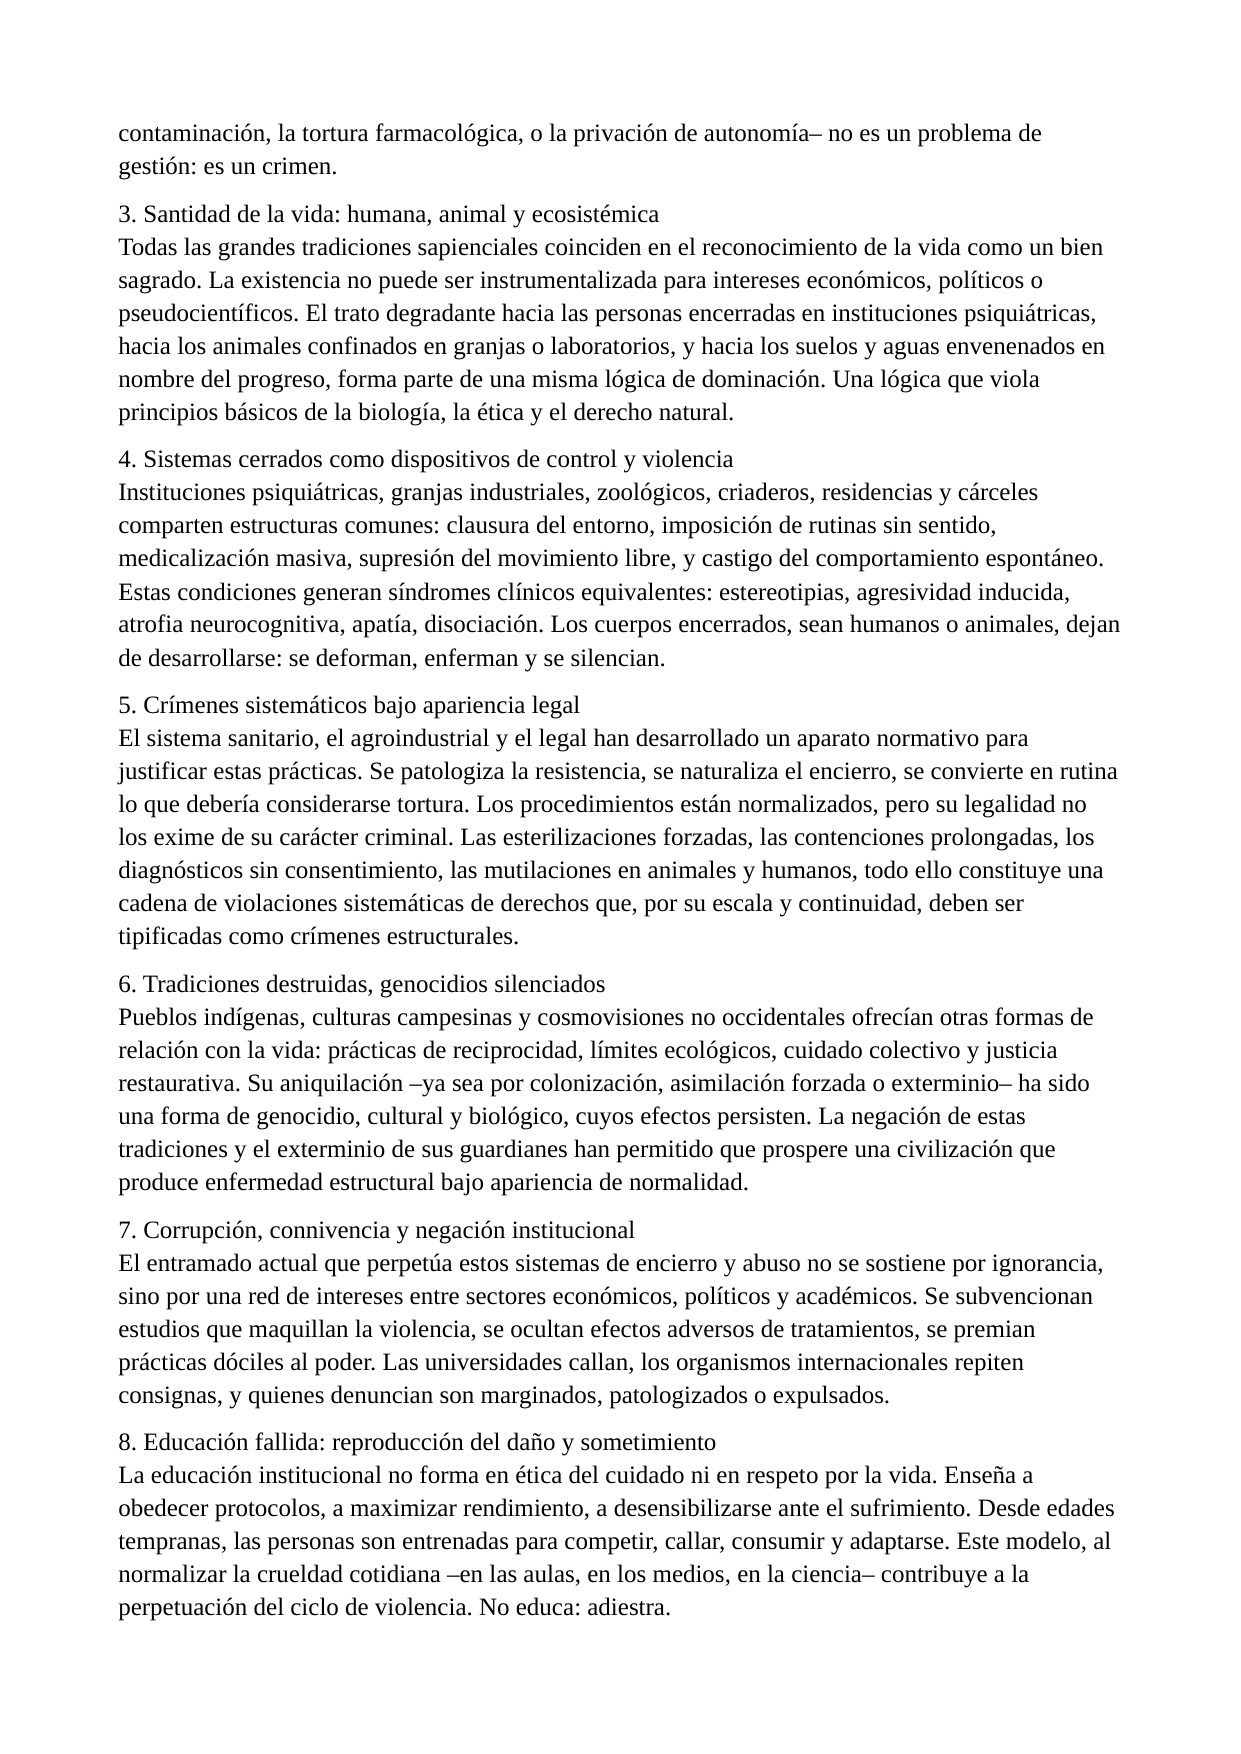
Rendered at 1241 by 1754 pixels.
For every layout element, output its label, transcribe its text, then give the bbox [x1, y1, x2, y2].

text 4. Sistemas cerrados como dispositivos de control y violencia Instituciones psiquiátricas, granjas industriales, zoológicos, criaderos, residencias y cárceles comparten estructuras comunes: clausura del entorno, imposición de rutinas sin sentido, medicalización masiva, supresión del movimiento libre, y castigo del comportamiento espontáneo. Estas condiciones generan síndromes clínicos equivalentes: estereotipias, agresividad inducida, atrofia neurocognitiva, apatía, disociación. Los cuerpos encerrados, sean humanos o animales, dejan de desarrollarse: se deforman, enferman y se silencian. [118, 444, 1122, 671]
text 3. Santidad de la vida: humana, animal y ecosistémica Todas las grandes tradiciones sapienciales coinciden en el reconocimiento de la vida como un bien sagrado. La existencia no puede ser instrumentalizada para intereses económicos, políticos o pseudocientíficos. El trato degradante hacia las personas encerradas en instituciones psiquiátricas, hacia los animales confinados en granjas o laboratorios, y hacia los suelos y aguas envenenados en nombre del progreso, forma parte de una misma lógica de dominación. Una lógica que viola principios básicos de la biología, la ética y el derecho natural. [118, 199, 1122, 426]
text 8. Educación fallida: reproducción del daño y sometimiento La educación institucional no forma en ética del cuidado ni en respeto por la vida. Enseña a obedecer protocolos, a maximizar rendimiento, a desensibilizarse ante el sufrimiento. Desde edades tempranas, las personas son entrenadas para competir, callar, consumir y adaptarse. Este modelo, al normalizar la crueldad cotidiana –en las aulas, en los medios, en la ciencia– contribuye a la perpetuación del ciclo de violencia. No educa: adiestra. [118, 1427, 1122, 1621]
text 5. Crímenes sistemáticos bajo apariencia legal El sistema sanitario, el agroindustrial y el legal han desarrollado un aparato normativo para justificar estas prácticas. Se patologiza la resistencia, se naturaliza el encierro, se convierte en rutina lo que debería considerarse tortura. Los procedimientos están normalizados, pero su legalidad no los exime de su carácter criminal. Las esterilizaciones forzadas, las contenciones prolongadas, los diagnósticos sin consentimiento, las mutilaciones en animales y humanos, todo ello constituye una cadena de violaciones sistemáticas de derechos que, por su escala y continuidad, deben ser tipificadas como crímenes estructurales. [118, 690, 1122, 950]
text 7. Corrupción, connivencia y negación institucional El entramado actual que perpetúa estos sistemas de encierro y abuso no se sostiene por ignorancia, sino por una red de intereses entre sectores económicos, políticos y académicos. Se subvencionan estudios que maquillan la violencia, se ocultan efectos adversos de tratamientos, se premian prácticas dóciles al poder. Las universidades callan, los organismos internacionales repiten consignas, y quienes denuncian son marginados, patologizados o expulsados. [118, 1215, 1122, 1408]
text contaminación, la tortura farmacológica, o la privación de autonomía– no es un problema de gestión: es un crimen. [118, 118, 1122, 180]
text 6. Tradiciones destruidas, genocidios silenciados Pueblos indígenas, culturas campesinas y cosmovisiones no occidentales ofrecían otras formas de relación con la vida: prácticas de reciprocidad, límites ecológicos, cuidado colectivo y justicia restaurativa. Su aniquilación –ya sea por colonización, asimilación forzada o exterminio– ha sido una forma de genocidio, cultural y biológico, cuyos efectos persisten. La negación de estas tradiciones y el exterminio de sus guardianes han permitido que prospere una civilización que produce enfermedad estructural bajo apariencia de normalidad. [118, 969, 1122, 1196]
